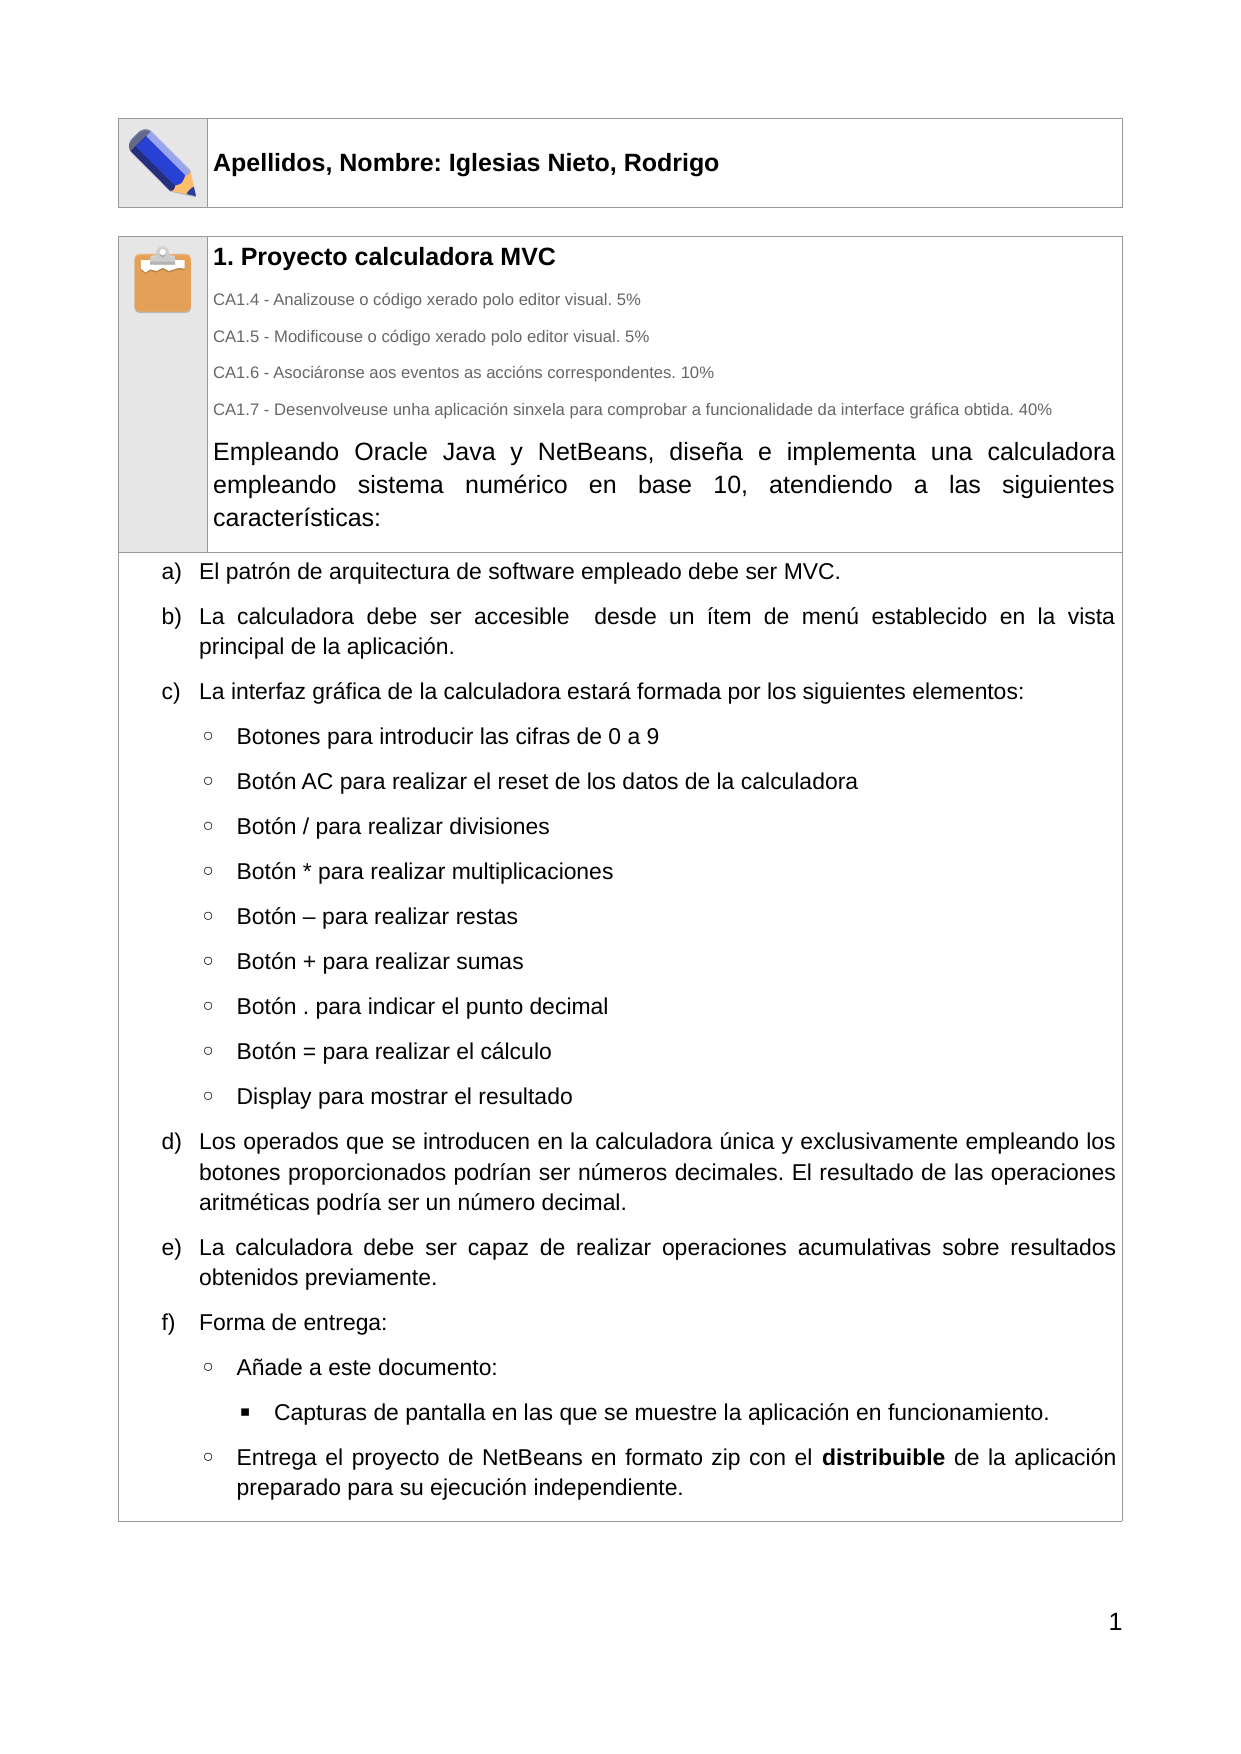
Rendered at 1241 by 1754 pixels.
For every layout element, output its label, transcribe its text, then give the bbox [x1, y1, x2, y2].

table_cell El patrón de arquitectura de software empleado debe ser MVC. La calculadora debe ser accesible desde un ítem de menú establecido en la vista principal de la aplicación. La interfaz gráfica de la calculadora estará formada por los siguientes elementos: Botones para introducir las cifras de 0 a 9 Botón AC para realizar el reset de los datos de la calculadora Botón / para realizar divisiones Botón * para realizar multiplicaciones Botón – para realizar restas Botón + para realizar sumas Botón . para indicar el punto decimal Botón = para realizar el cálculo Display para mostrar el resultado Los operados que se introducen en la calculadora única y exclusivamente empleando los botones proporcionados podrían ser números decimales. El resultado de las operaciones aritméticas podría ser un número decimal. La calculadora debe ser capaz de realizar operaciones acumulativas sobre resultados obtenidos previamente. Forma de entrega: Añade a este documento: Capturas de pantalla en las que se muestre la aplicación en funcionamiento. Entrega el proyecto de NetBeans en formato zip con el distribuible de la aplicación preparado para su ejecución independiente. [119, 553, 1122, 1521]
table_header Apellidos, Nombre: Iglesias Nieto, Rodrigo [208, 119, 1122, 207]
table_header [119, 119, 207, 207]
table_header 1. Proyecto calculadora MVC CA1.4 - Analizouse o código xerado polo editor visual. 5% CA1.5 - Modificouse o código xerado polo editor visual. 5% CA1.6 - Asociáronse aos eventos as accións correspondentes. 10% CA1.7 - Desenvolveuse unha aplicación sinxela para comprobar a funcionalidade da interface gráfica obtida. 40% Empleando Oracle Java y NetBeans, diseña e implementa una calculadora empleando sistema numérico en base 10, atendiendo a las siguientes características: [208, 237, 1122, 552]
table_header [119, 237, 207, 552]
